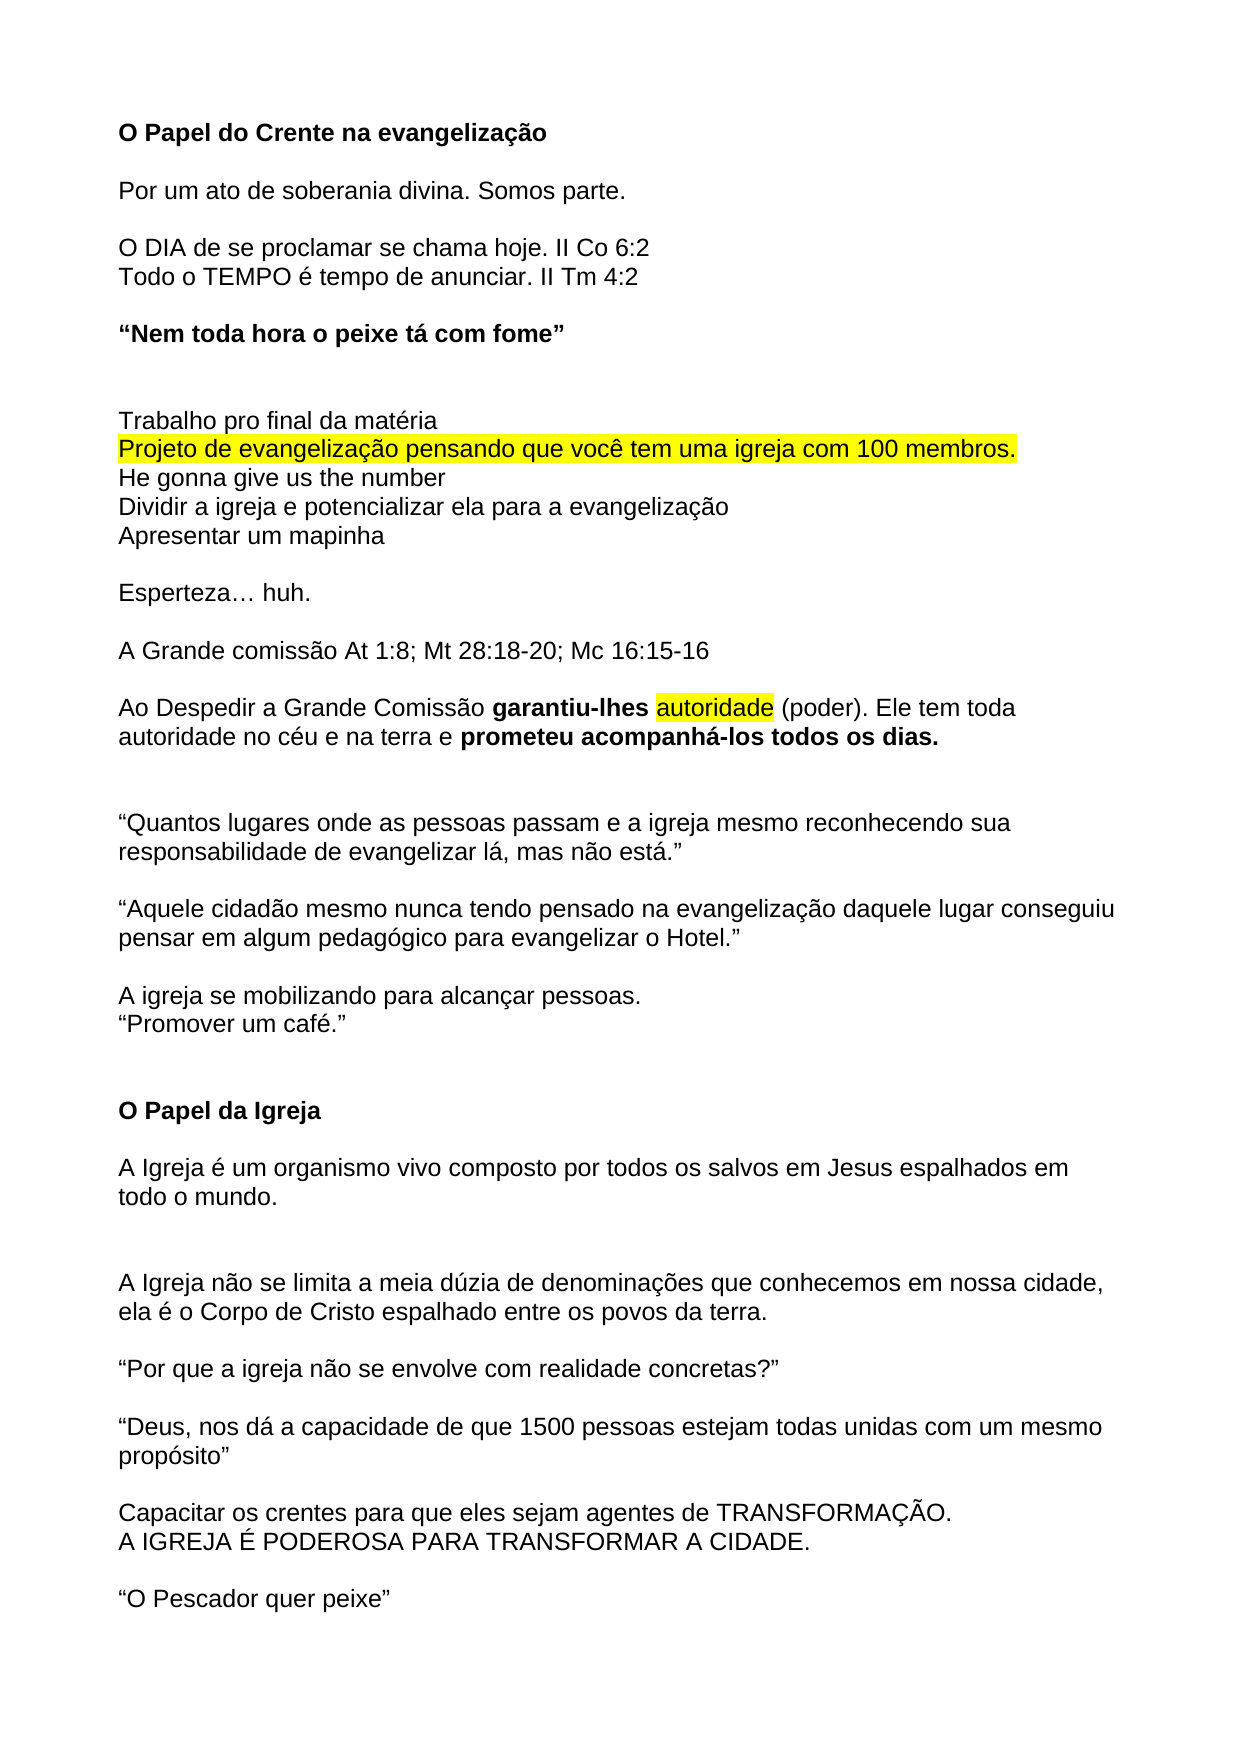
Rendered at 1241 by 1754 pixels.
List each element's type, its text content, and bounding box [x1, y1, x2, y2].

text A Igreja é um organismo vivo composto por todos os salvos em Jesus espalhados em todo o mundo. [118, 1153, 1122, 1211]
text A Grande comissão At 1:8; Mt 28:18-20; Mc 16:15-16 [118, 636, 1122, 664]
text Todo o TEMPO é tempo de anunciar. II Tm 4:2 [118, 262, 1122, 291]
text He gonna give us the number [118, 463, 1122, 492]
text Apresentar um mapinha [118, 521, 1122, 549]
text A IGREJA É PODEROSA PARA TRANSFORMAR A CIDADE. [118, 1527, 1122, 1556]
text O DIA de se proclamar se chama hoje. II Co 6:2 [118, 233, 1122, 262]
text Projeto de evangelização pensando que você tem uma igreja com 100 membros. [118, 434, 1122, 463]
text “Aquele cidadão mesmo nunca tendo pensado na evangelização daquele lugar conseguiu pensar em algum pedagógico para evangelizar o Hotel.” [118, 894, 1122, 952]
text Trabalho pro final da matéria [118, 406, 1122, 434]
text A igreja se mobilizando para alcançar pessoas. [118, 981, 1122, 1009]
text Ao Despedir a Grande Comissão garantiu-lhes autoridade (poder). Ele tem toda autoridade no céu e na terra e prometeu acompanhá-los todos os dias. [118, 693, 1122, 751]
text O Papel do Crente na evangelização [118, 118, 1122, 147]
text Por um ato de soberania divina. Somos parte. [118, 176, 1122, 204]
text “Nem toda hora o peixe tá com fome” [118, 319, 1122, 348]
text A Igreja não se limita a meia dúzia de denominações que conhecemos em nossa cidade, ela é o Corpo de Cristo espalhado entre os povos da terra. [118, 1268, 1122, 1326]
text O Papel da Igreja [118, 1096, 1122, 1124]
text “Por que a igreja não se envolve com realidade concretas?” [118, 1354, 1122, 1383]
text “O Pescador quer peixe” [118, 1584, 1122, 1613]
text “Quantos lugares onde as pessoas passam e a igreja mesmo reconhecendo sua responsabilidade de evangelizar lá, mas não está.” [118, 808, 1122, 866]
text Esperteza… huh. [118, 578, 1122, 607]
text “Promover um café.” [118, 1009, 1122, 1038]
text Dividir a igreja e potencializar ela para a evangelização [118, 492, 1122, 521]
text “Deus, nos dá a capacidade de que 1500 pessoas estejam todas unidas com um mesmo propósito” [118, 1412, 1122, 1469]
text Capacitar os crentes para que eles sejam agentes de TRANSFORMAÇÃO. [118, 1498, 1122, 1527]
